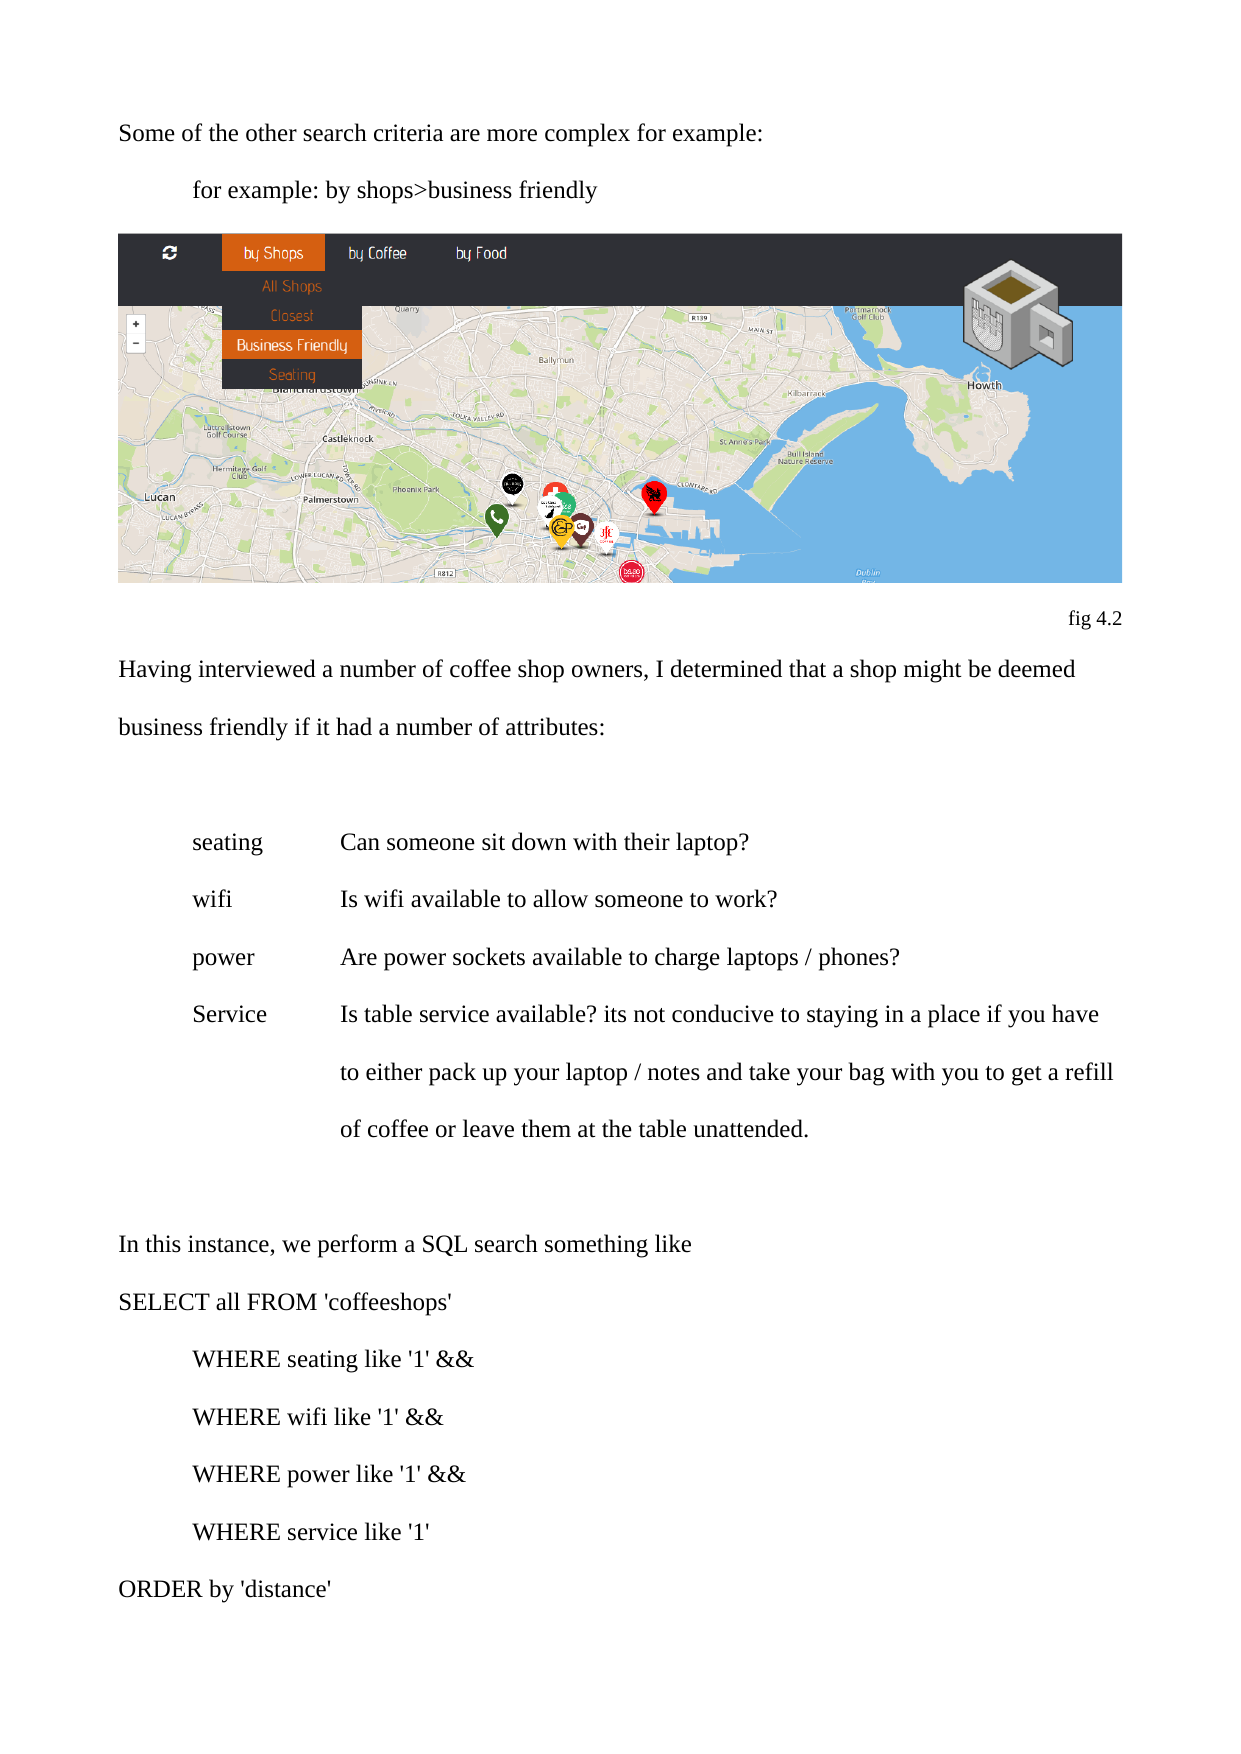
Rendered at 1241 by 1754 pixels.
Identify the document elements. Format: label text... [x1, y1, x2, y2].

text In this instance, we perform a SQL search something like [118, 1229, 1122, 1258]
text Service Is table service available? its not conducive to staying in a place if you have to either pack up your laptop / notes and take your bag with you to get a refill of coffee or leave them at the table unattended. [118, 999, 1122, 1143]
text WHERE service like '1' [118, 1517, 1122, 1546]
text ORDER by 'distance' [118, 1574, 1122, 1603]
text seating Can someone sit down with their laptop? [118, 827, 1122, 856]
text WHERE wifi like '1' && [118, 1402, 1122, 1431]
text power Are power sockets available to charge laptops / phones? [118, 942, 1122, 971]
text fig 4.2 [118, 583, 1122, 630]
text for example: by shops>business friendly [118, 176, 1122, 204]
text WHERE power like '1' && [118, 1459, 1122, 1488]
text WHERE seating like '1' && [118, 1344, 1122, 1373]
text wifi Is wifi available to allow someone to work? [118, 884, 1122, 913]
text Having interviewed a number of coffee shop owners, I determined that a shop might be deemed business friendly if it had a number of attributes: [118, 654, 1122, 741]
text SELECT all FROM 'coffeeshops' [118, 1287, 1122, 1316]
text Some of the other search criteria are more complex for example: [118, 118, 1122, 147]
picture [118, 233, 1123, 583]
